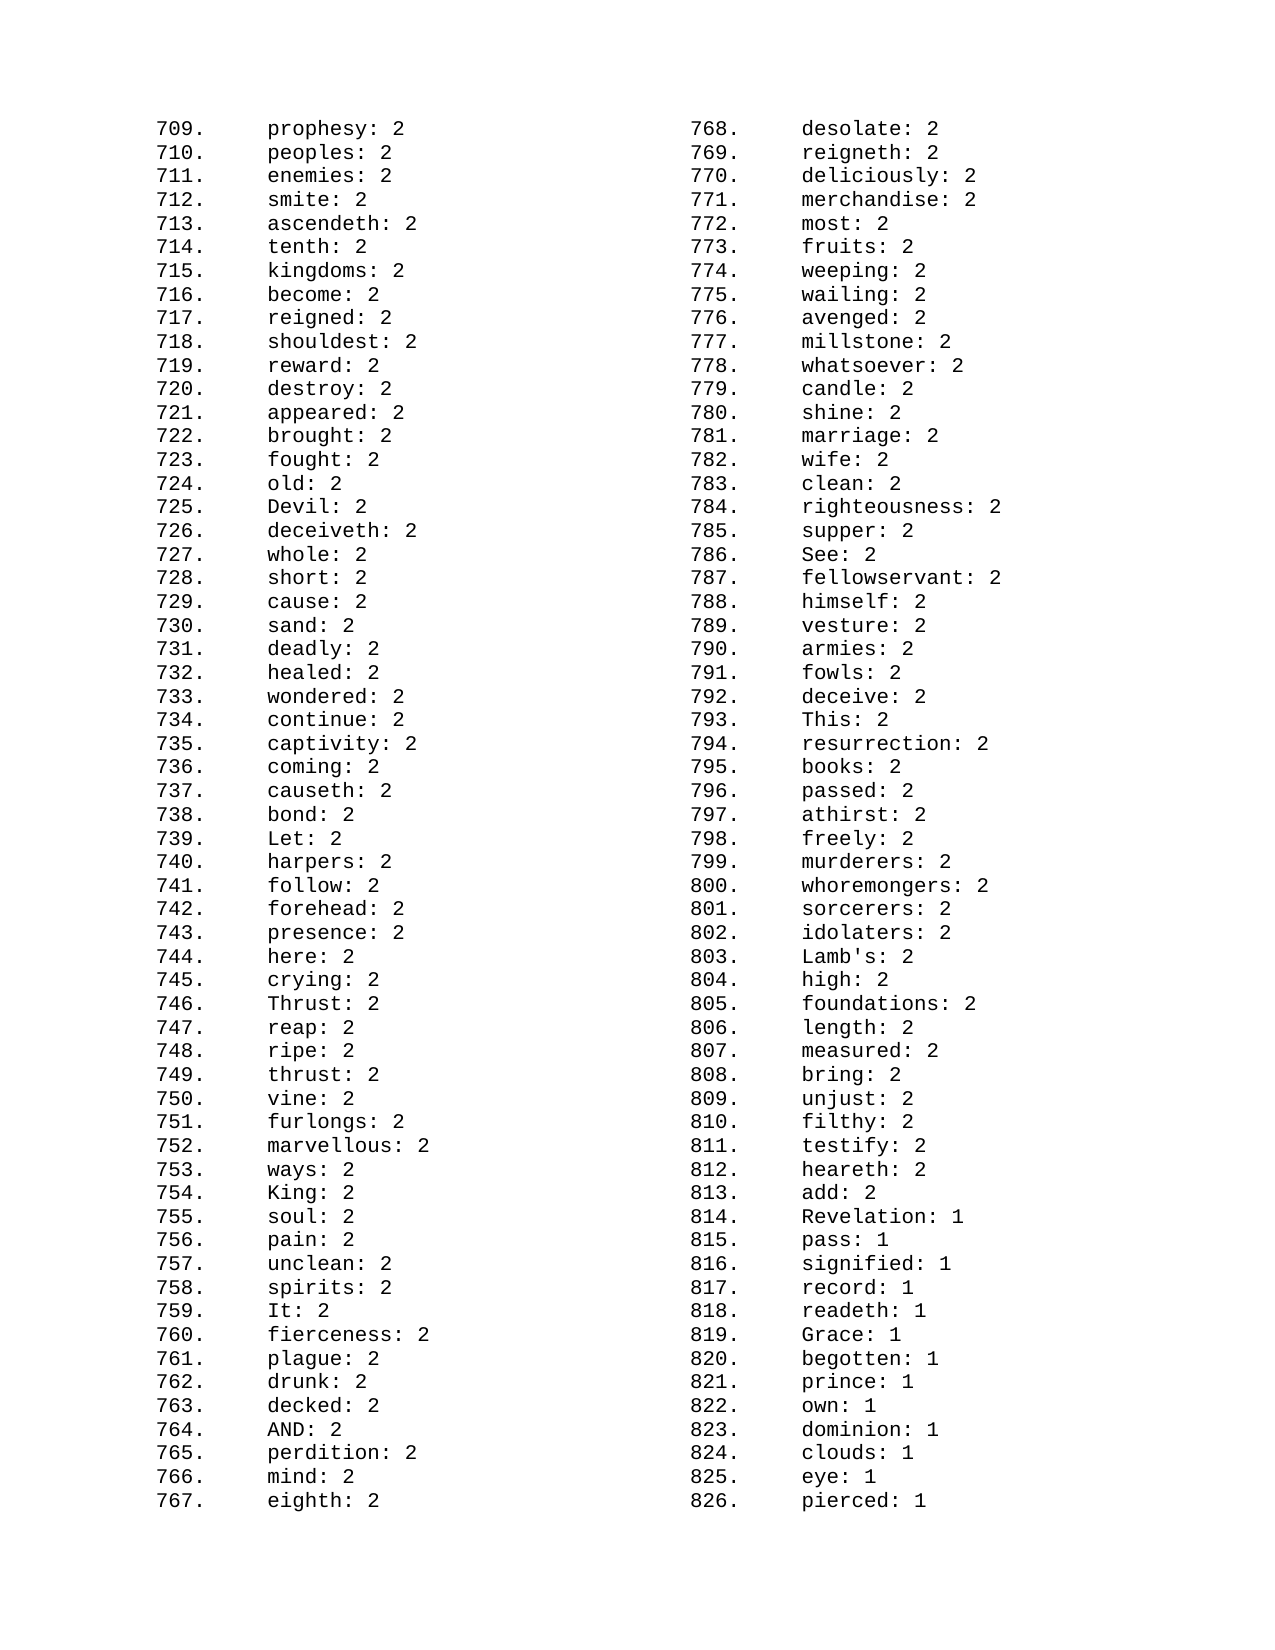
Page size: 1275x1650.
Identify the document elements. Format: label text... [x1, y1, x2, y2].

list captivity: 2 [156, 733, 622, 757]
list testify: 2 [690, 1135, 1157, 1158]
list Thrust: 2 [156, 993, 622, 1017]
list signified: 1 [690, 1253, 1157, 1277]
list plague: 2 [156, 1348, 622, 1371]
list fruits: 2 [690, 236, 1157, 260]
list candle: 2 [690, 378, 1157, 402]
list ripe: 2 [156, 1040, 622, 1064]
list wailing: 2 [690, 284, 1157, 307]
list enemies: 2 [156, 165, 622, 189]
list King: 2 [156, 1182, 622, 1206]
list whoremongers: 2 [690, 875, 1157, 898]
list shine: 2 [690, 402, 1157, 426]
list mind: 2 [156, 1466, 622, 1489]
list athirst: 2 [690, 804, 1157, 827]
list brought: 2 [156, 426, 622, 449]
list reigneth: 2 [690, 142, 1157, 165]
list passed: 2 [690, 780, 1157, 804]
list old: 2 [156, 473, 622, 496]
list thrust: 2 [156, 1064, 622, 1088]
list Revelation: 1 [690, 1206, 1157, 1229]
list himself: 2 [690, 591, 1157, 615]
list readeth: 1 [690, 1300, 1157, 1324]
list peoples: 2 [156, 142, 622, 165]
list See: 2 [690, 544, 1157, 567]
list filthy: 2 [690, 1111, 1157, 1135]
list unjust: 2 [690, 1088, 1157, 1111]
list pierced: 1 [690, 1489, 1157, 1513]
list whole: 2 [156, 544, 622, 567]
list furlongs: 2 [156, 1111, 622, 1135]
list This: 2 [690, 709, 1157, 733]
list Grace: 1 [690, 1324, 1157, 1348]
list clouds: 1 [690, 1442, 1157, 1466]
list destroy: 2 [156, 378, 622, 402]
list armies: 2 [690, 638, 1157, 662]
list reward: 2 [156, 354, 622, 378]
list soul: 2 [156, 1206, 622, 1229]
list add: 2 [690, 1182, 1157, 1206]
list idolaters: 2 [690, 922, 1157, 946]
list pass: 1 [690, 1229, 1157, 1253]
list Let: 2 [156, 827, 622, 851]
list unclean: 2 [156, 1253, 622, 1277]
list deliciously: 2 [690, 165, 1157, 189]
list foundations: 2 [690, 993, 1157, 1017]
list reigned: 2 [156, 307, 622, 331]
list cause: 2 [156, 591, 622, 615]
list sorcerers: 2 [690, 898, 1157, 922]
list Lamb's: 2 [690, 946, 1157, 969]
list dominion: 1 [690, 1419, 1157, 1442]
list bring: 2 [690, 1064, 1157, 1088]
list deceive: 2 [690, 686, 1157, 709]
list wife: 2 [690, 449, 1157, 473]
list vesture: 2 [690, 615, 1157, 638]
list appeared: 2 [156, 402, 622, 426]
list shouldest: 2 [156, 331, 622, 354]
list decked: 2 [156, 1395, 622, 1419]
list forehead: 2 [156, 898, 622, 922]
list marriage: 2 [690, 426, 1157, 449]
list ascendeth: 2 [156, 213, 622, 236]
list spirits: 2 [156, 1277, 622, 1300]
list heareth: 2 [690, 1158, 1157, 1182]
list high: 2 [690, 969, 1157, 993]
list murderers: 2 [690, 851, 1157, 875]
list clean: 2 [690, 473, 1157, 496]
list fellowservant: 2 [690, 567, 1157, 591]
list fought: 2 [156, 449, 622, 473]
list millstone: 2 [690, 331, 1157, 354]
list tenth: 2 [156, 236, 622, 260]
list deceiveth: 2 [156, 520, 622, 544]
list freely: 2 [690, 827, 1157, 851]
list harpers: 2 [156, 851, 622, 875]
list presence: 2 [156, 922, 622, 946]
list marvellous: 2 [156, 1135, 622, 1158]
list AND: 2 [156, 1419, 622, 1442]
list drunk: 2 [156, 1371, 622, 1395]
list deadly: 2 [156, 638, 622, 662]
list kingdoms: 2 [156, 260, 622, 284]
list length: 2 [690, 1017, 1157, 1040]
list most: 2 [690, 213, 1157, 236]
list short: 2 [156, 567, 622, 591]
list perdition: 2 [156, 1442, 622, 1466]
list causeth: 2 [156, 780, 622, 804]
list healed: 2 [156, 662, 622, 686]
list smite: 2 [156, 189, 622, 213]
list avenged: 2 [690, 307, 1157, 331]
list here: 2 [156, 946, 622, 969]
list It: 2 [156, 1300, 622, 1324]
list measured: 2 [690, 1040, 1157, 1064]
list fierceness: 2 [156, 1324, 622, 1348]
list fowls: 2 [690, 662, 1157, 686]
list record: 1 [690, 1277, 1157, 1300]
list crying: 2 [156, 969, 622, 993]
list follow: 2 [156, 875, 622, 898]
list become: 2 [156, 284, 622, 307]
list prince: 1 [690, 1371, 1157, 1395]
list sand: 2 [156, 615, 622, 638]
list whatsoever: 2 [690, 354, 1157, 378]
list continue: 2 [156, 709, 622, 733]
list coming: 2 [156, 757, 622, 780]
list reap: 2 [156, 1017, 622, 1040]
list wondered: 2 [156, 686, 622, 709]
list prophesy: 2 [156, 118, 622, 142]
list weeping: 2 [690, 260, 1157, 284]
list resurrection: 2 [690, 733, 1157, 757]
list supper: 2 [690, 520, 1157, 544]
list eye: 1 [690, 1466, 1157, 1489]
list books: 2 [690, 757, 1157, 780]
list merchandise: 2 [690, 189, 1157, 213]
list righteousness: 2 [690, 496, 1157, 520]
list begotten: 1 [690, 1348, 1157, 1371]
list bond: 2 [156, 804, 622, 827]
list eighth: 2 [156, 1489, 622, 1513]
list pain: 2 [156, 1229, 622, 1253]
list ways: 2 [156, 1158, 622, 1182]
list Devil: 2 [156, 496, 622, 520]
list desolate: 2 [690, 118, 1157, 142]
list vine: 2 [156, 1088, 622, 1111]
list own: 1 [690, 1395, 1157, 1419]
